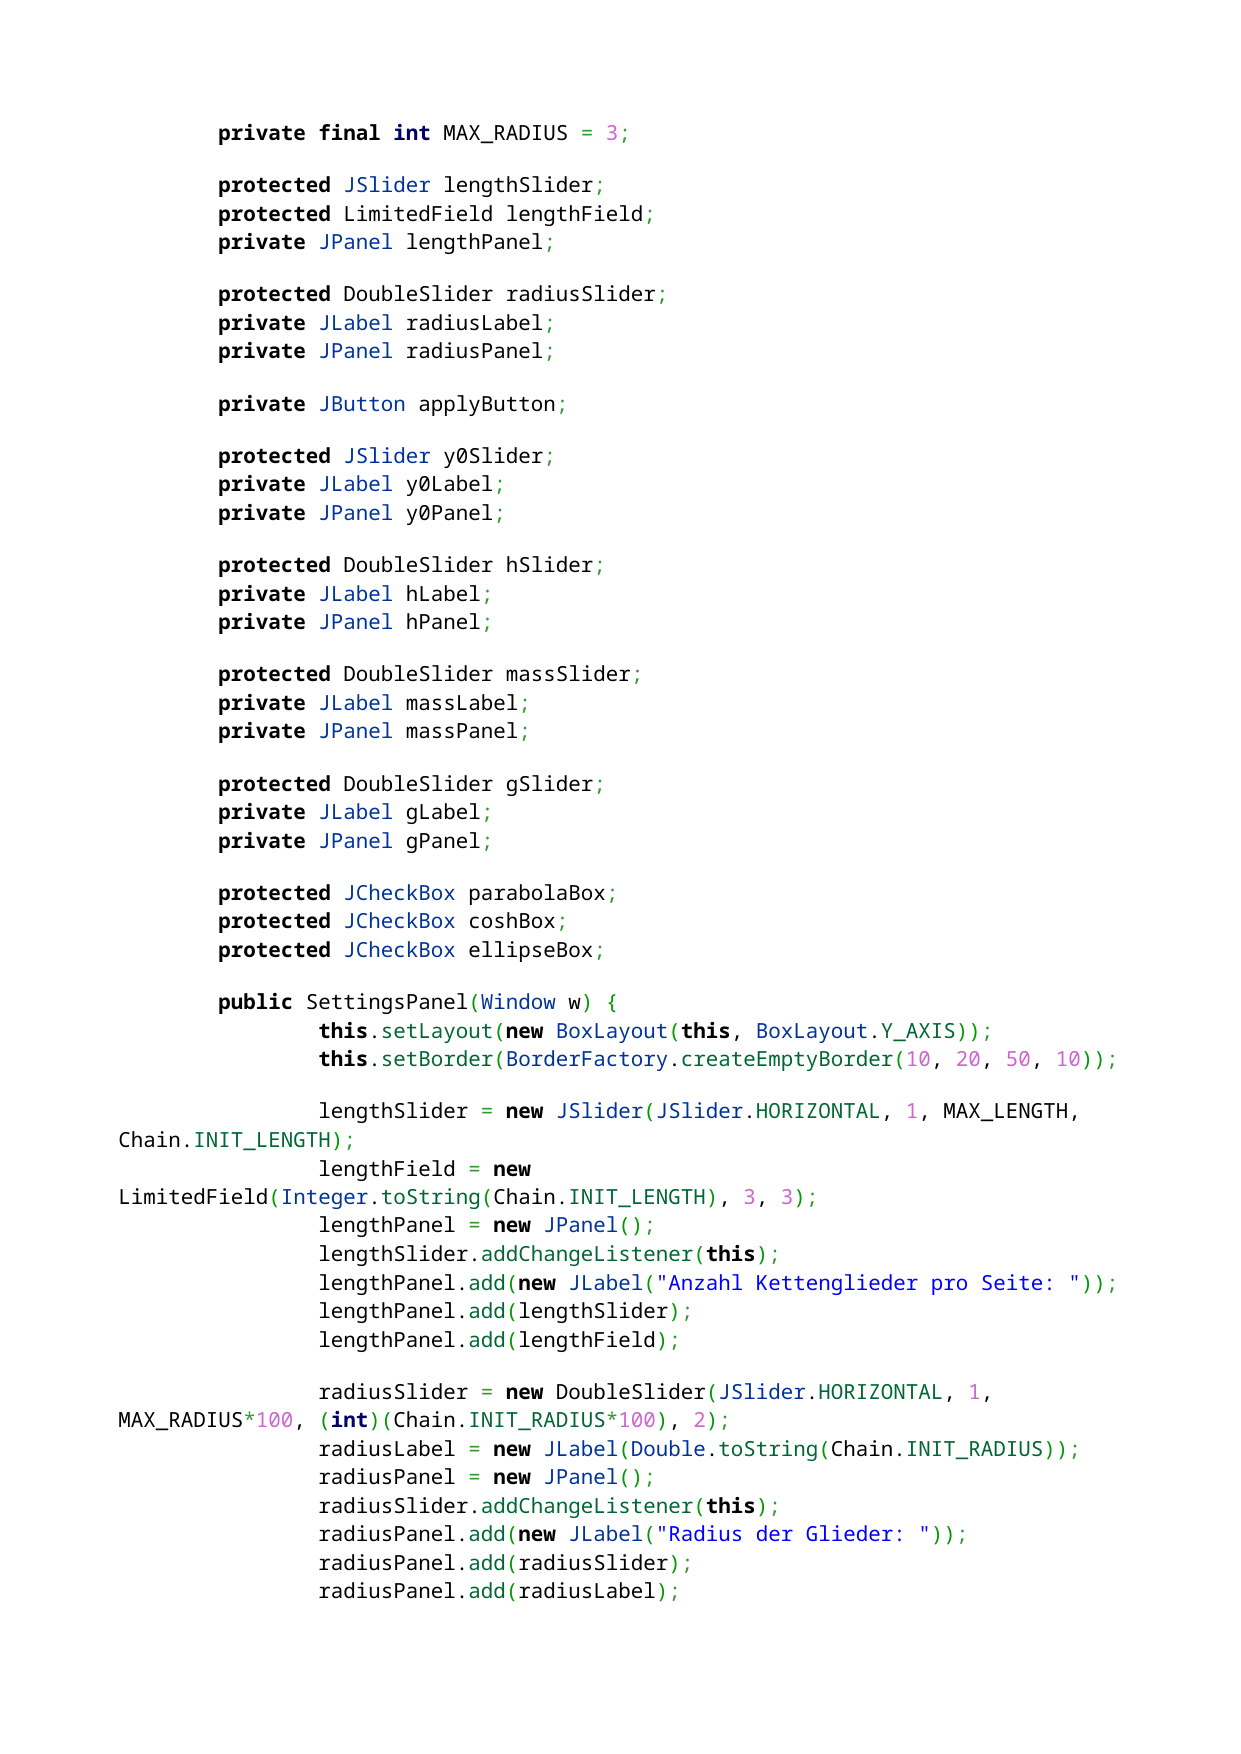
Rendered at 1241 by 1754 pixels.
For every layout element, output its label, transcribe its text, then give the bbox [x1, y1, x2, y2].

text radiusPanel = new JPanel(); [118, 1462, 1122, 1491]
text protected JCheckBox coshBox; [118, 907, 1122, 935]
text private JPanel hPanel; [118, 607, 1122, 636]
text private JPanel y0Panel; [118, 498, 1122, 527]
text protected DoubleSlider radiusSlider; [118, 279, 1122, 308]
text private JPanel gPanel; [118, 826, 1122, 854]
text protected JSlider lengthSlider; [118, 170, 1122, 199]
text lengthSlider = new JSlider(JSlider.HORIZONTAL, 1, MAX_LENGTH, Chain.INIT_LENGTH); [118, 1097, 1122, 1154]
text private JPanel radiusPanel; [118, 337, 1122, 365]
text radiusSlider.addChangeListener(this); [118, 1491, 1122, 1519]
text private JLabel y0Label; [118, 469, 1122, 498]
text lengthPanel.add(lengthSlider); [118, 1296, 1122, 1325]
text protected LimitedField lengthField; [118, 199, 1122, 227]
text radiusSlider = new DoubleSlider(JSlider.HORIZONTAL, 1, MAX_RADIUS*100, (int)(Chain.INIT_RADIUS*100), 2); [118, 1377, 1122, 1434]
text private JLabel gLabel; [118, 797, 1122, 826]
text lengthPanel.add(lengthField); [118, 1325, 1122, 1353]
text private JButton applyButton; [118, 389, 1122, 417]
text public SettingsPanel(Window w) { [118, 987, 1122, 1016]
text protected JCheckBox ellipseBox; [118, 935, 1122, 964]
text private JLabel radiusLabel; [118, 308, 1122, 337]
text radiusPanel.add(new JLabel("Radius der Glieder: ")); [118, 1519, 1122, 1548]
text lengthField = new LimitedField(Integer.toString(Chain.INIT_LENGTH), 3, 3); [118, 1154, 1122, 1211]
text this.setBorder(BorderFactory.createEmptyBorder(10, 20, 50, 10)); [118, 1044, 1122, 1073]
text radiusPanel.add(radiusLabel); [118, 1577, 1122, 1605]
text lengthSlider.addChangeListener(this); [118, 1239, 1122, 1268]
text radiusLabel = new JLabel(Double.toString(Chain.INIT_RADIUS)); [118, 1434, 1122, 1462]
text private JLabel hLabel; [118, 579, 1122, 607]
text lengthPanel = new JPanel(); [118, 1211, 1122, 1239]
text protected JSlider y0Slider; [118, 441, 1122, 469]
text private JPanel lengthPanel; [118, 227, 1122, 256]
text private JLabel massLabel; [118, 688, 1122, 717]
text radiusPanel.add(radiusSlider); [118, 1548, 1122, 1577]
text protected DoubleSlider massSlider; [118, 659, 1122, 688]
text this.setLayout(new BoxLayout(this, BoxLayout.Y_AXIS)); [118, 1016, 1122, 1044]
text protected JCheckBox parabolaBox; [118, 878, 1122, 907]
text private JPanel massPanel; [118, 717, 1122, 745]
text private final int MAX_RADIUS = 3; [118, 118, 1122, 147]
text lengthPanel.add(new JLabel("Anzahl Kettenglieder pro Seite: ")); [118, 1268, 1122, 1296]
text protected DoubleSlider gSlider; [118, 769, 1122, 797]
text protected DoubleSlider hSlider; [118, 550, 1122, 579]
